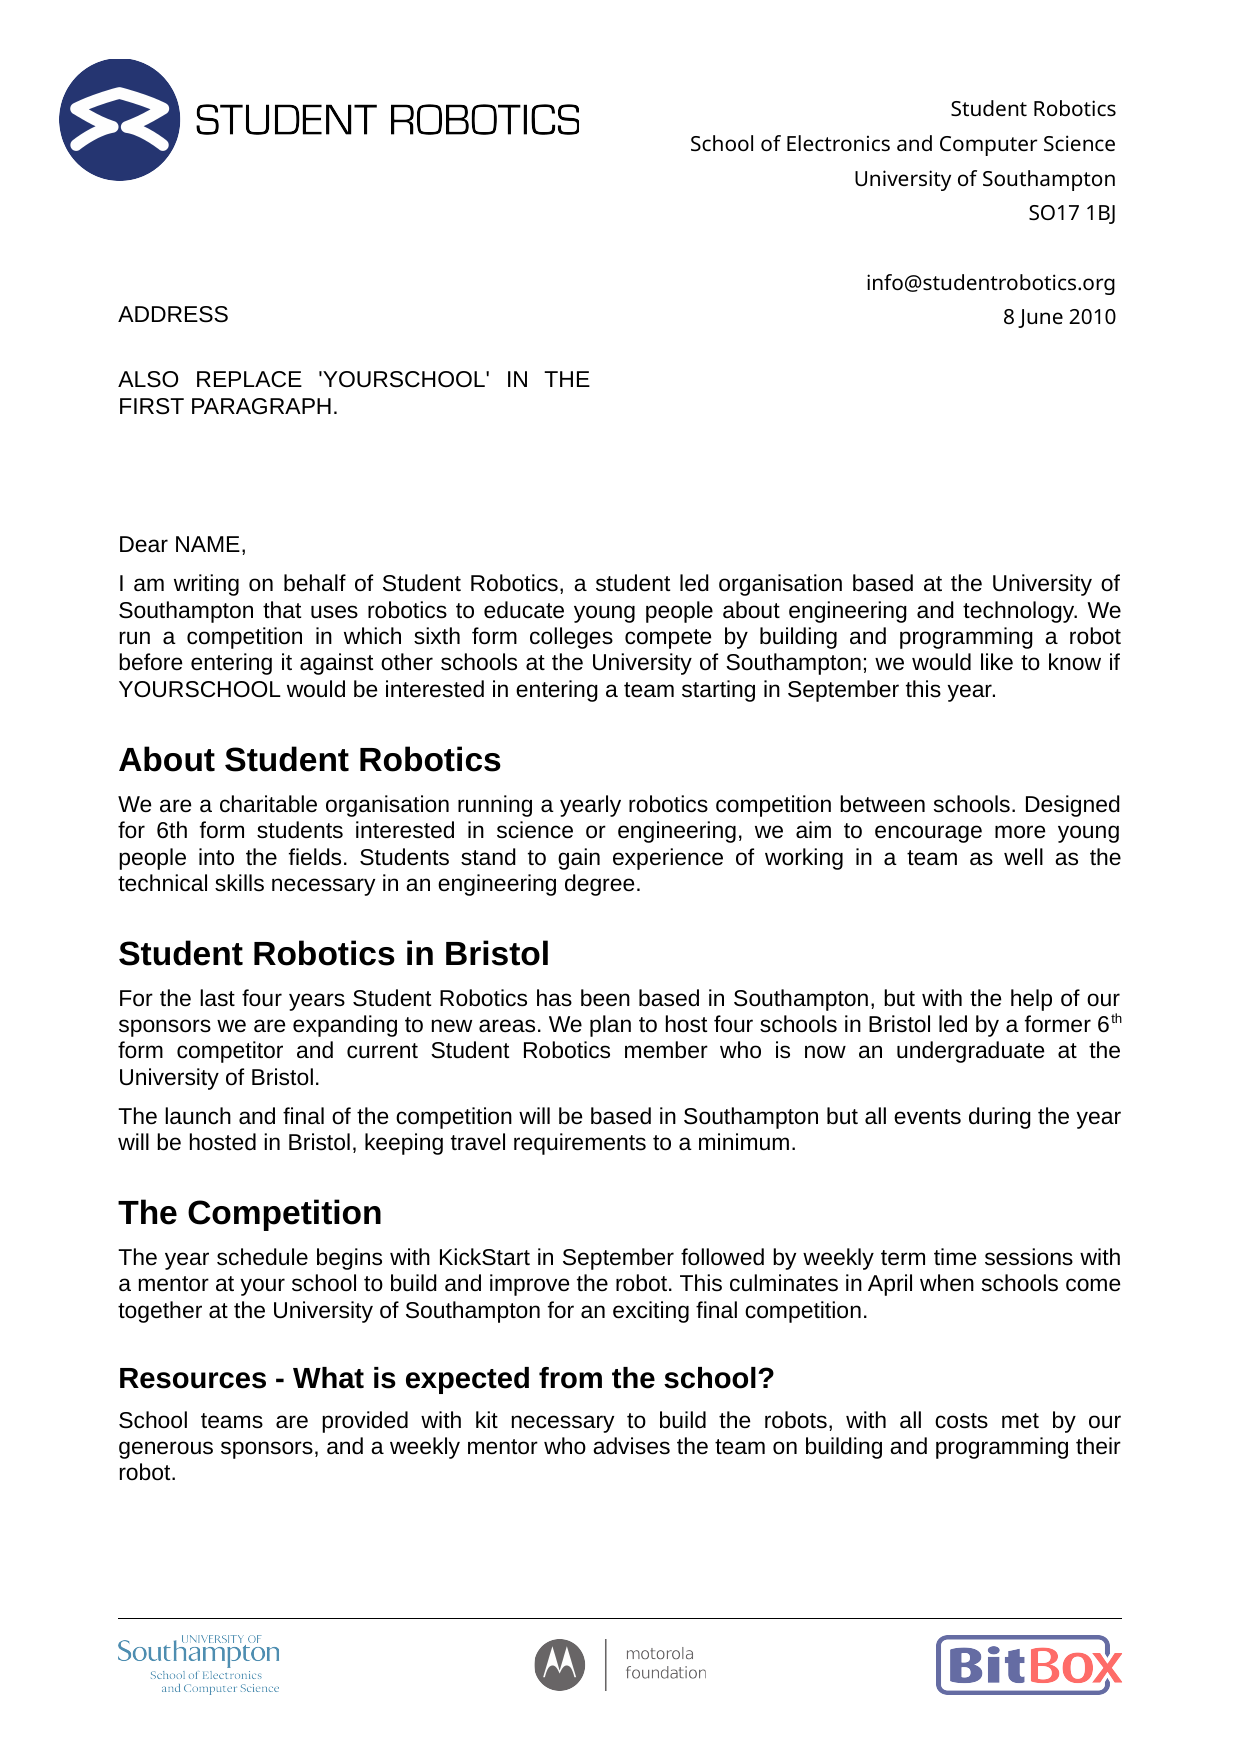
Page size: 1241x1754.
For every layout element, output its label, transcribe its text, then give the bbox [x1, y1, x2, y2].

text Dear NAME, [118, 531, 1122, 558]
text For the last four years Student Robotics has been based in Southampton, but with the help of our sponsors we are expanding to new areas. We plan to host four schools in Bristol led by a former 6th form competitor and current Student Robotics member who is now an undergraduate at the University of Bristol. [118, 985, 1122, 1090]
picture [59, 59, 579, 181]
text The launch and final of the competition will be based in Southampton but all events during the year will be hosted in Bristol, keeping travel requirements to a minimum. [118, 1103, 1122, 1155]
text We are a charitable organisation running a yearly robotics competition between schools. Designed for 6th form students interested in science or engineering, we aim to encourage more young people into the fields. Students stand to gain experience of working in a team as well as the technical skills necessary in an engineering degree. [118, 791, 1122, 896]
subtitle The Competition [118, 1193, 1122, 1232]
subtitle About Student Robotics [118, 739, 1122, 778]
text School teams are provided with kit necessary to build the robots, with all costs met by our generous sponsors, and a weekly mentor who advises the team on building and programming their robot. [118, 1407, 1122, 1486]
text The year schedule begins with KickStart in September followed by weekly term time sessions with a mentor at your school to build and improve the robot. This culminates in April when schools come together at the University of Southampton for an exciting final competition. [118, 1244, 1122, 1323]
subtitle Student Robotics in Bristol [118, 934, 1122, 972]
subtitle Resources - What is expected from the school? [118, 1361, 1122, 1394]
text I am writing on behalf of Student Robotics, a student led organisation based at the University of Southampton that uses robotics to educate young people about engineering and technology. We run a competition in which sixth form colleges compete by building and programming a robot before entering it against other schools at the University of Southampton; we would like to know if YOURSCHOOL would be interested in entering a team starting in September this year. [118, 570, 1122, 702]
